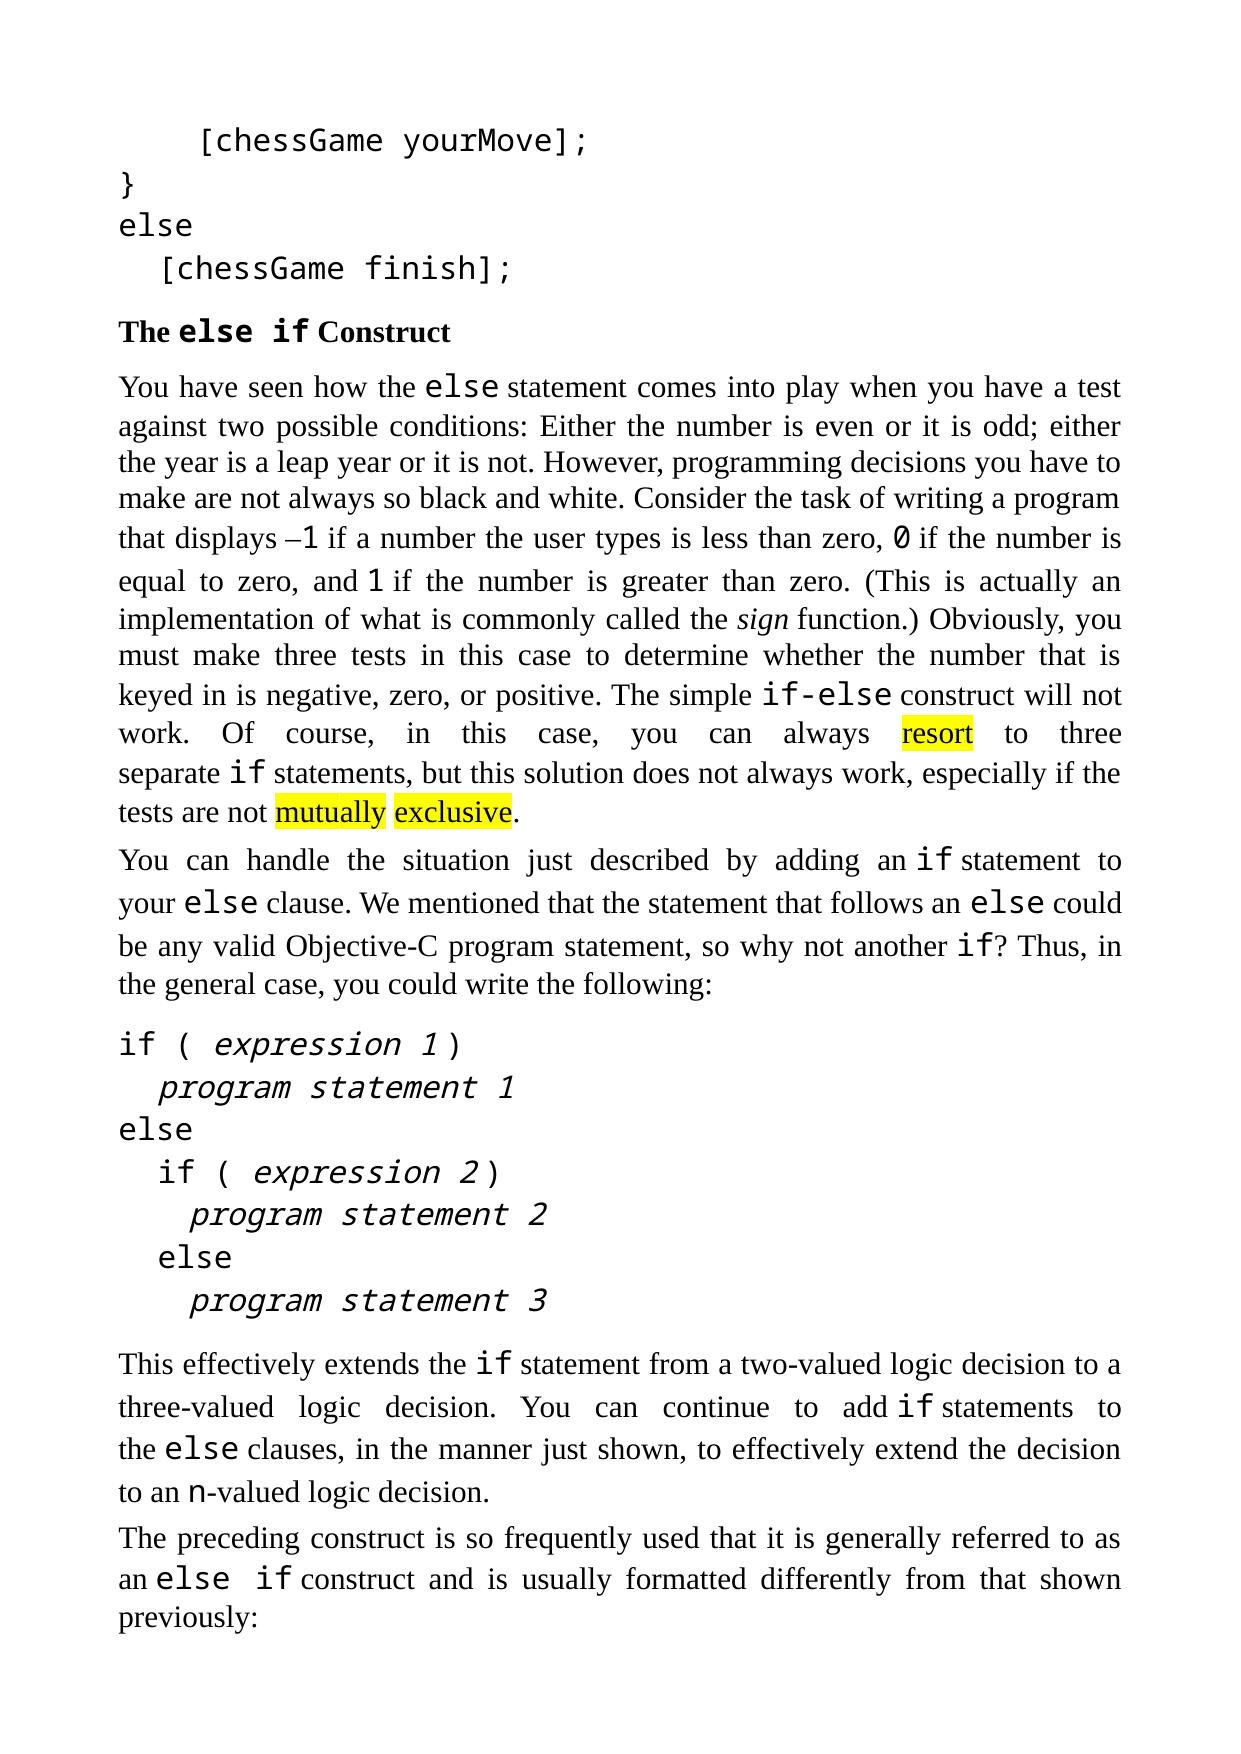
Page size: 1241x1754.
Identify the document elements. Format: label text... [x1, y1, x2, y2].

text You have seen how the else statement comes into play when you have a test against two possible conditions: Either the number is even or it is odd; either the year is a leap year or it is not. However, programming decisions you have to make are not always so black and white. Consider the task of writing a program that displays –1 if a number the user types is less than zero, 0 if the number is equal to zero, and 1 if the number is greater than zero. (This is actually an implementation of what is commonly called the sign function.) Obviously, you must make three tests in this case to determine whether the number that is keyed in is negative, zero, or positive. The simple if-else construct will not work. Of course, in this case, you can always resort to three separate if statements, but this solution does not always work, especially if the tests are not mutually exclusive. [118, 364, 1122, 829]
text [chessGame yourMove]; } else [chessGame finish]; [118, 118, 1122, 288]
text The else if Construct [118, 309, 1122, 352]
text The preceding construct is so frequently used that it is generally referred to as an else if construct and is usually formatted differently from that shown previously: [118, 1520, 1122, 1634]
text This effectively extends the if statement from a two-valued logic decision to a three-valued logic decision. You can continue to add if statements to the else clauses, in the manner just shown, to effectively extend the decision to an n-valued logic decision. [118, 1341, 1122, 1511]
text if ( expression 1 ) program statement 1 else if ( expression 2 ) program statement 2 else program statement 3 [118, 1022, 1122, 1320]
text You can handle the situation just described by adding an if statement to your else clause. We mentioned that the statement that follows an else could be any valid Objective-C program statement, so why not another if? Thus, in the general case, you could write the following: [118, 837, 1122, 1001]
